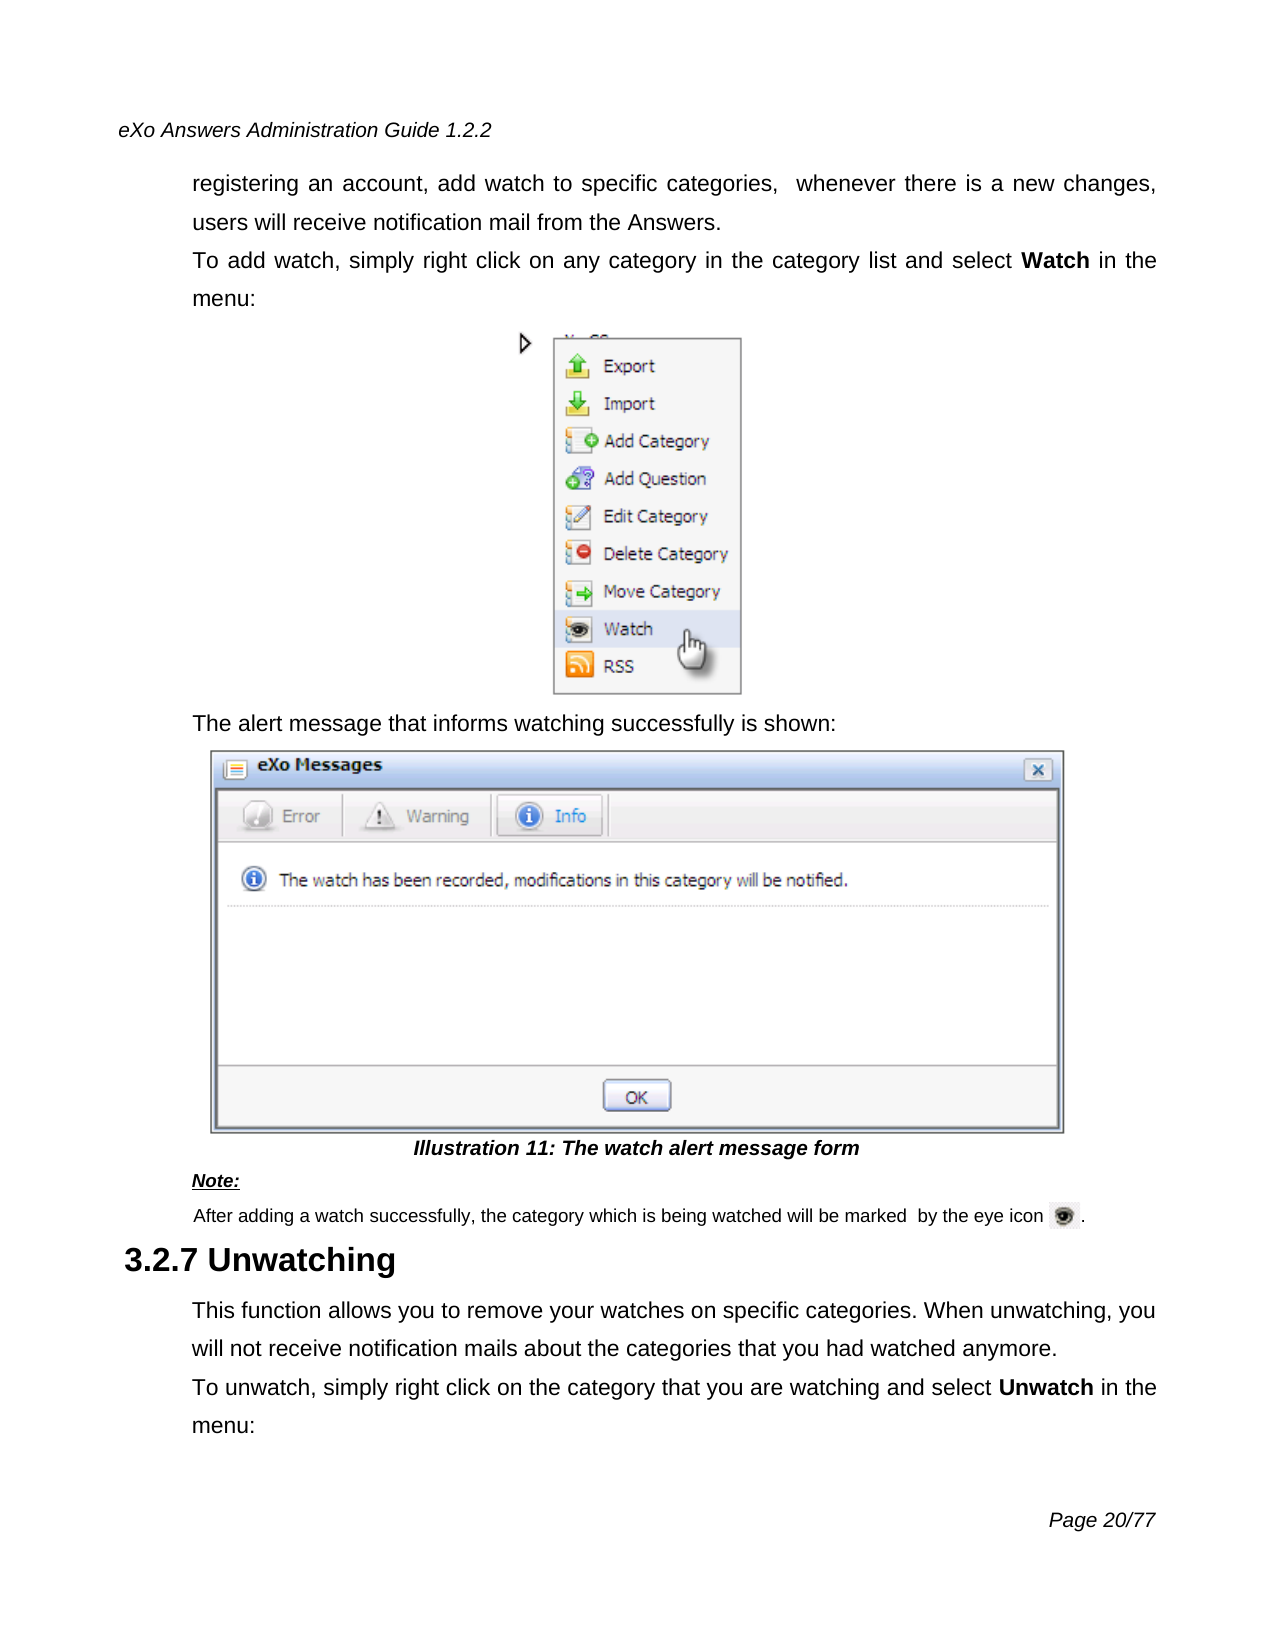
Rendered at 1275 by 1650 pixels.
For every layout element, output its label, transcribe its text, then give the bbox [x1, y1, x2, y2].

text Illustration 11: The watch alert message form [200, 762, 1075, 1160]
text The alert message that informs watching successfully is shown: [192, 324, 1157, 736]
list After adding a watch successfully, the category which is being watched will be marked by the eye icon [156, 1202, 1049, 1229]
text To unwatch, simply right click on the category that you are watching and select Unwatch in the menu: [192, 1374, 1157, 1438]
picture [209, 749, 1066, 1137]
picture [511, 324, 764, 698]
list . [1081, 1202, 1157, 1229]
text To add watch, simply right click on any category in the category list and select Watch in the menu: [192, 248, 1157, 312]
text This function allows you to remove your watches on specific categories. When unwatching, you will not receive notification mails about the categories that you had watched anymore. [192, 1297, 1157, 1361]
text Note: [192, 749, 1157, 1191]
picture [1049, 1202, 1081, 1229]
text registering an account, add watch to specific categories, whenever there is a new changes, users will receive notification mail from the Answers. [192, 171, 1157, 235]
subtitle Unwatching [124, 1241, 1157, 1279]
